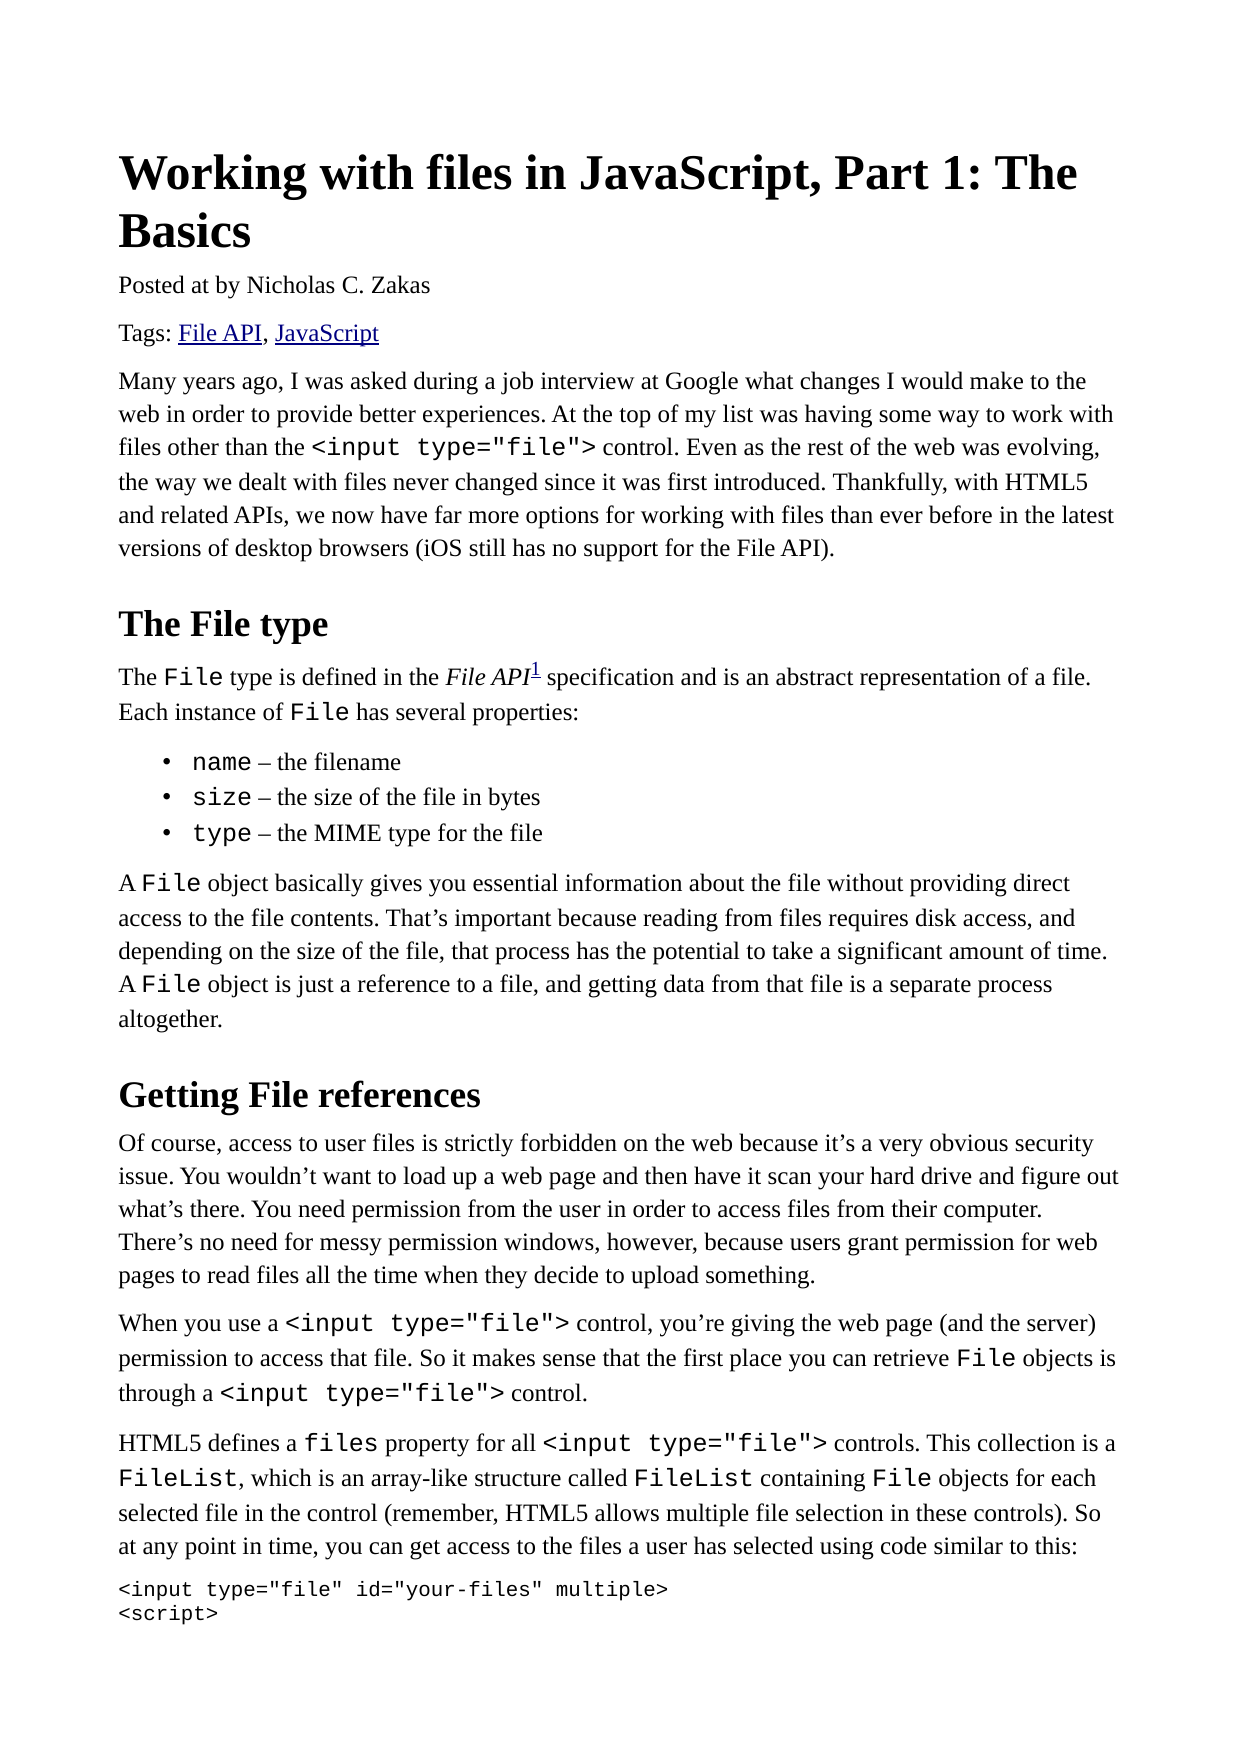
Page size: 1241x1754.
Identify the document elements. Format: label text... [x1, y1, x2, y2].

text When you use a <input type="file"> control, you’re giving the web page (and the server) permission to access that file. So it makes sense that the first place you can retrieve File objects is through a <input type="file"> control. [118, 1308, 1122, 1409]
text HTML5 defines a files property for all <input type="file"> controls. This collection is a FileList, which is an array-like structure called FileList containing File objects for each selected file in the control (remember, HTML5 allows multiple file selection in these controls). So at any point in time, you can get access to the files a user has selected using code similar to this: [118, 1428, 1122, 1560]
subtitle Getting File references [118, 1072, 1122, 1116]
text The File type is defined in the File API1 specification and is an abstract representation of a file. Each instance of File has several properties: [118, 657, 1122, 728]
text Of course, access to user files is strictly forbidden on the web because it’s a very obvious security issue. You wouldn’t want to load up a web page and then have it scan your hard drive and figure out what’s there. You need permission from the user in order to access files from their computer. There’s no need for messy permission windows, however, because users grant permission for web pages to read files all the time when they decide to upload something. [118, 1128, 1122, 1289]
subtitle Working with files in JavaScript, Part 1: The Basics [118, 143, 1122, 258]
text Many years ago, I was asked during a job interview at Google what changes I would make to the web in order to provide better experiences. At the top of my list was having some way to work with files other than the <input type="file"> control. Even as the rest of the web was evolving, the way we dealt with files never changed since it was first introduced. Thankfully, with HTML5 and related APIs, we now have far more options for working with files than ever before in the latest versions of desktop browsers (iOS still has no support for the File API). [118, 366, 1122, 562]
list name – the filename [162, 747, 1122, 778]
text Tags: File API, JavaScript [118, 318, 1122, 347]
text A File object basically gives you essential information about the file without providing direct access to the file contents. That’s important because reading from files requires disk access, and depending on the size of the file, that process has the potential to take a significant amount of time. A File object is just a reference to a file, and getting data from that file is a separate process altogether. [118, 868, 1122, 1033]
list type – the MIME type for the file [162, 818, 1122, 849]
list size – the size of the file in bytes [162, 782, 1122, 813]
subtitle The File type [118, 601, 1122, 644]
text Posted at by Nicholas C. Zakas [118, 271, 1122, 299]
text <script> [118, 1602, 1122, 1626]
text <input type="file" id="your-files" multiple> [118, 1579, 1122, 1602]
